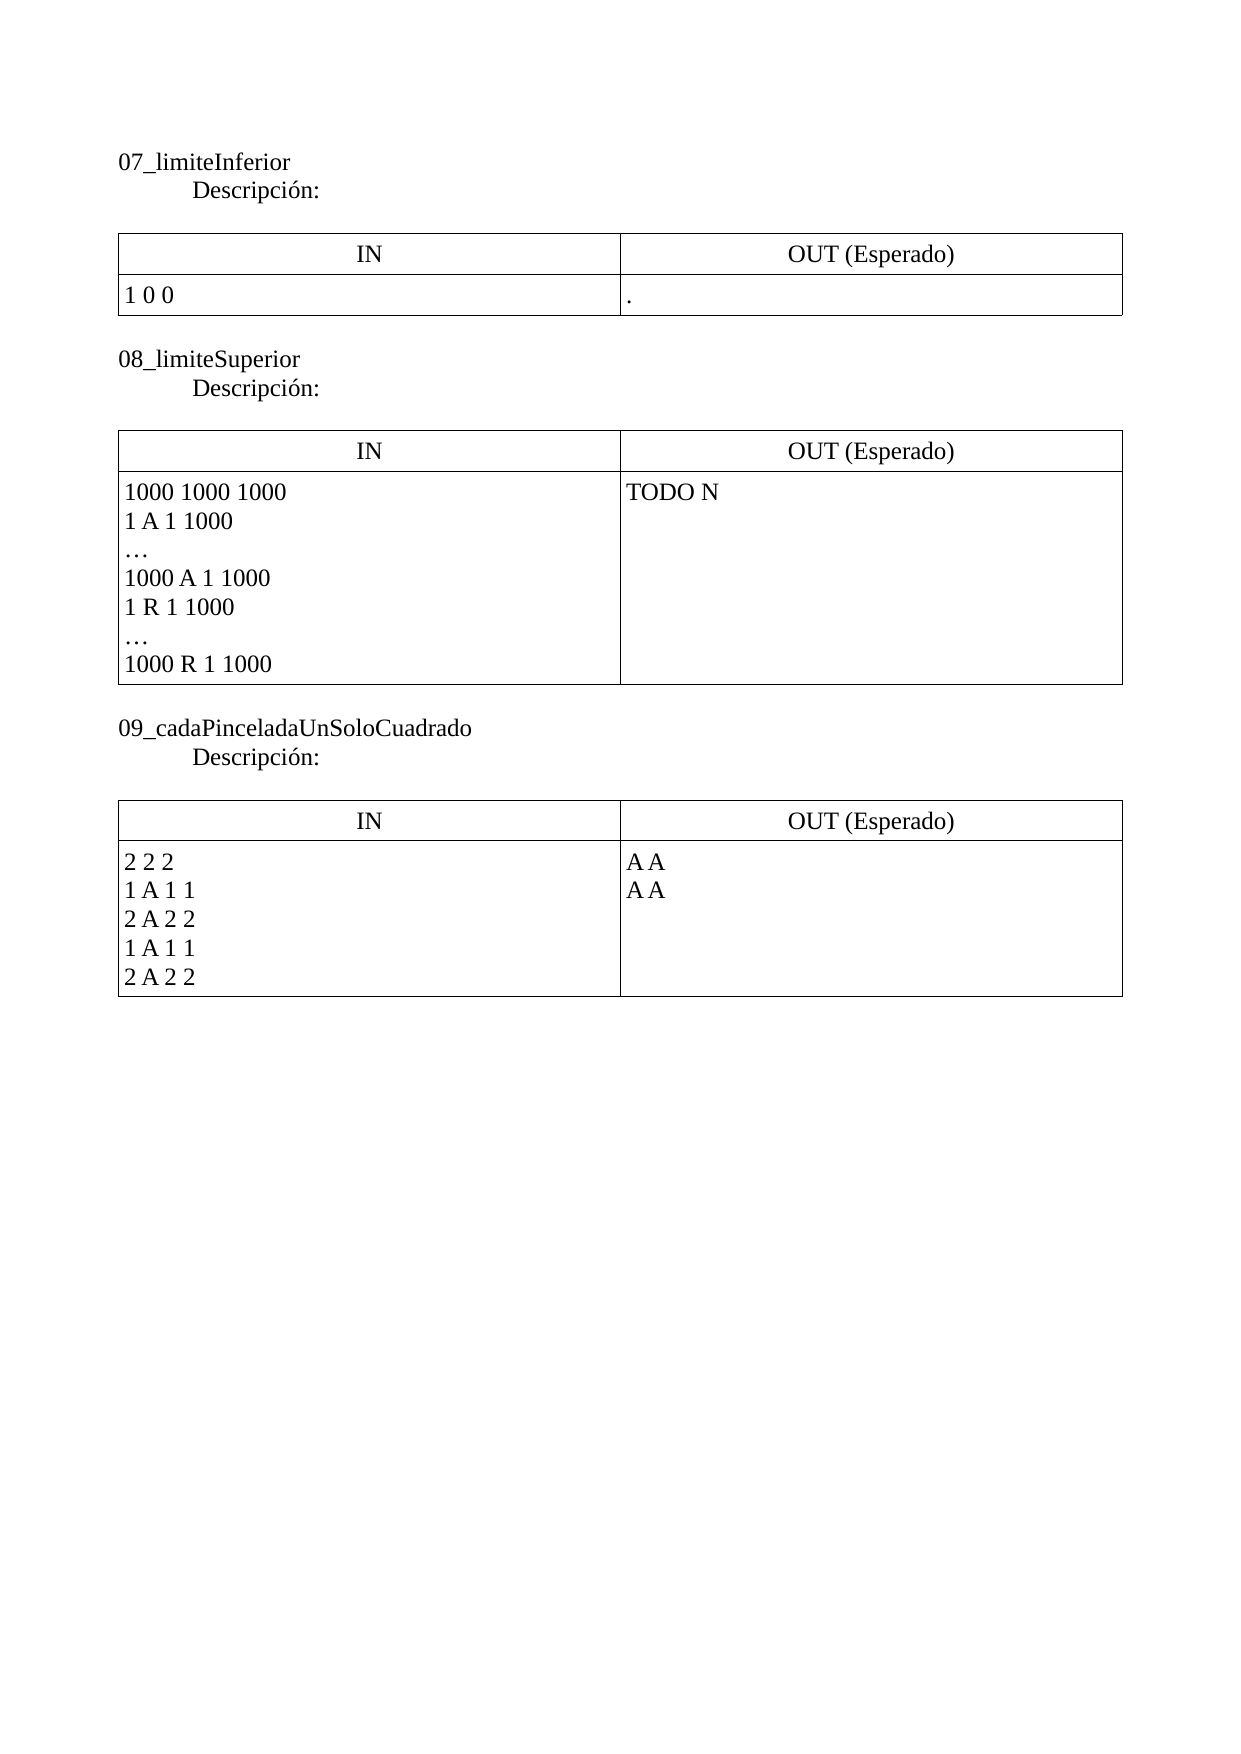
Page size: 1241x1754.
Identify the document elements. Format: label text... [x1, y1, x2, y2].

table_header OUT (Esperado) [621, 431, 1122, 471]
table_cell TODO N [621, 472, 1122, 684]
text 08_limiteSuperior [118, 344, 1122, 373]
text 07_limiteInferior [118, 147, 1122, 176]
table_header IN [119, 234, 620, 274]
text Descripción: [118, 742, 1122, 771]
table_cell 1000 1000 1000 1 A 1 1000 … 1000 A 1 1000 1 R 1 1000 … 1000 R 1 1000 [119, 472, 620, 684]
table_header IN [119, 801, 620, 840]
text Descripción: [118, 373, 1122, 401]
text Descripción: [118, 176, 1122, 204]
table_cell . [621, 275, 1122, 314]
table_cell 1 0 0 [119, 275, 620, 314]
table_cell 2 2 2 1 A 1 1 2 A 2 2 1 A 1 1 2 A 2 2 [119, 841, 620, 996]
table_header OUT (Esperado) [621, 234, 1122, 274]
table_header OUT (Esperado) [621, 801, 1122, 840]
table_header IN [119, 431, 620, 471]
text 09_cadaPinceladaUnSoloCuadrado [118, 713, 1122, 742]
table_cell A A A A [621, 841, 1122, 996]
